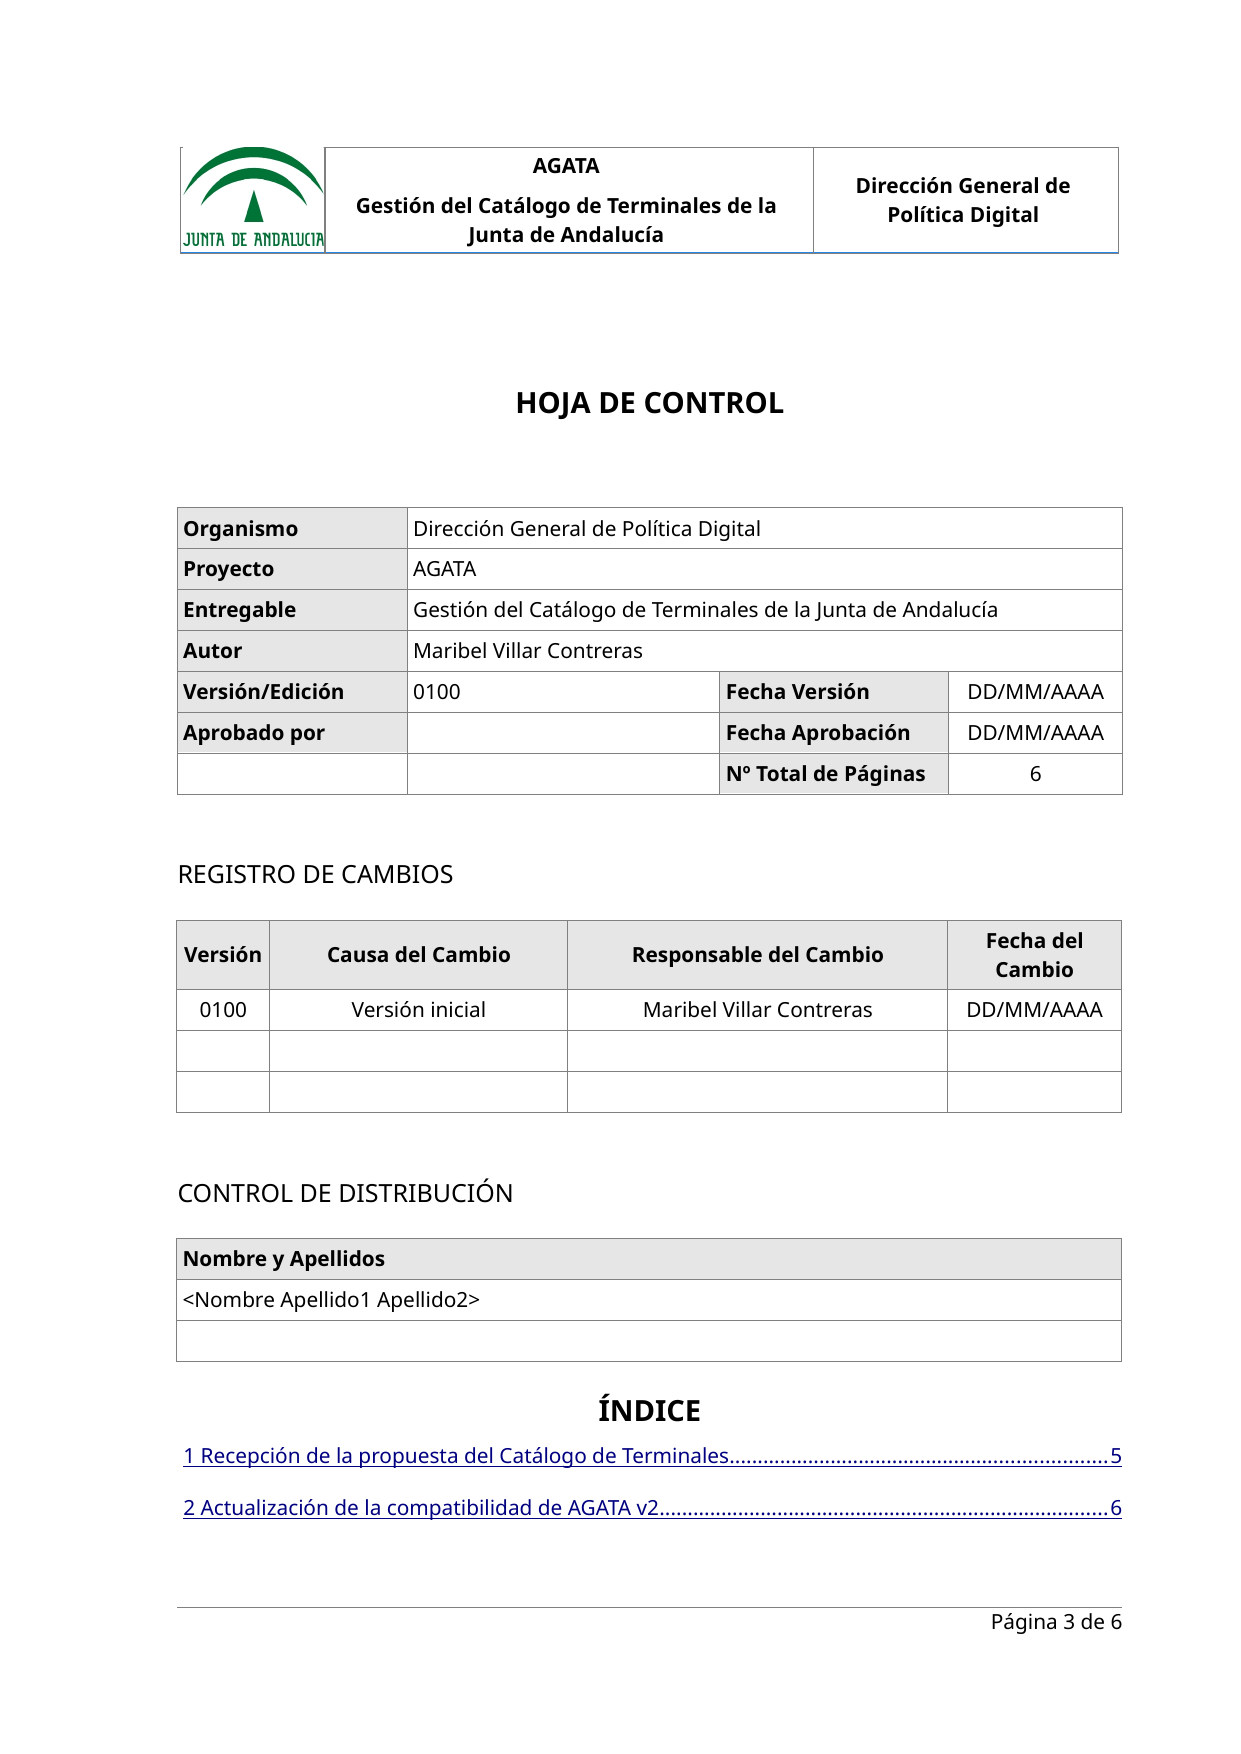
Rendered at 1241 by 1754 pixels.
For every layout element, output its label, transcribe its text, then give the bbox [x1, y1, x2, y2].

table_cell Proyecto [178, 549, 407, 589]
table_cell AGATA [408, 549, 1122, 589]
table_cell <Nombre Apellido1 Apellido2> [177, 1280, 1121, 1319]
table_cell Maribel Villar Contreras [408, 631, 1122, 671]
text 2 Actualización de la compatibilidad de AGATA v2 6 [183, 1493, 1122, 1518]
text 1 Recepción de la propuesta del Catálogo de Terminales 5 [183, 1441, 1122, 1466]
picture [183, 147, 324, 246]
table_cell Nº Total de Páginas [720, 754, 948, 793]
table_cell [408, 754, 719, 793]
table_header Versión [177, 921, 269, 989]
table_cell [408, 713, 719, 752]
table_cell Fecha Aprobación [720, 713, 948, 752]
table_cell Maribel Villar Contreras [568, 990, 947, 1030]
table_cell Versión inicial [270, 990, 567, 1030]
table_cell [948, 1031, 1121, 1071]
table_cell Aprobado por [178, 713, 407, 752]
table_cell Gestión del Catálogo de Terminales de la Junta de Andalucía [408, 590, 1122, 630]
table_header Organismo [178, 508, 407, 548]
table_cell Versión/Edición [178, 672, 407, 712]
table_cell Entregable [178, 590, 407, 630]
table_cell [568, 1072, 947, 1112]
table_header Causa del Cambio [270, 921, 567, 989]
table_header Responsable del Cambio [568, 921, 947, 989]
table_header Nombre y Apellidos [177, 1239, 1121, 1279]
table_cell Autor [178, 631, 407, 671]
table_cell DD/MM/AAAA [948, 990, 1121, 1030]
table_cell [177, 1031, 269, 1071]
table_cell Fecha Versión [720, 672, 948, 712]
table_cell [948, 1072, 1121, 1112]
table_cell DD/MM/AAAA [949, 672, 1122, 712]
table_cell 6 [949, 754, 1122, 793]
table_cell [177, 1072, 269, 1112]
text REGISTRO DE CAMBIOS [177, 857, 1122, 891]
table_header Fecha del Cambio [948, 921, 1121, 989]
table_header Dirección General de Política Digital [408, 508, 1122, 548]
text CONTROL DE DISTRIBUCIÓN [177, 1175, 1122, 1209]
subtitle ÍNDICE [177, 1390, 1122, 1430]
text HOJA DE CONTROL [177, 382, 1122, 422]
table_cell [270, 1031, 567, 1071]
table_cell [270, 1072, 567, 1112]
table_cell [568, 1031, 947, 1071]
table_cell 0100 [177, 990, 269, 1030]
table_cell DD/MM/AAAA [949, 713, 1122, 752]
table_cell [177, 1321, 1121, 1361]
table_cell 0100 [408, 672, 719, 712]
table_cell [178, 754, 407, 793]
